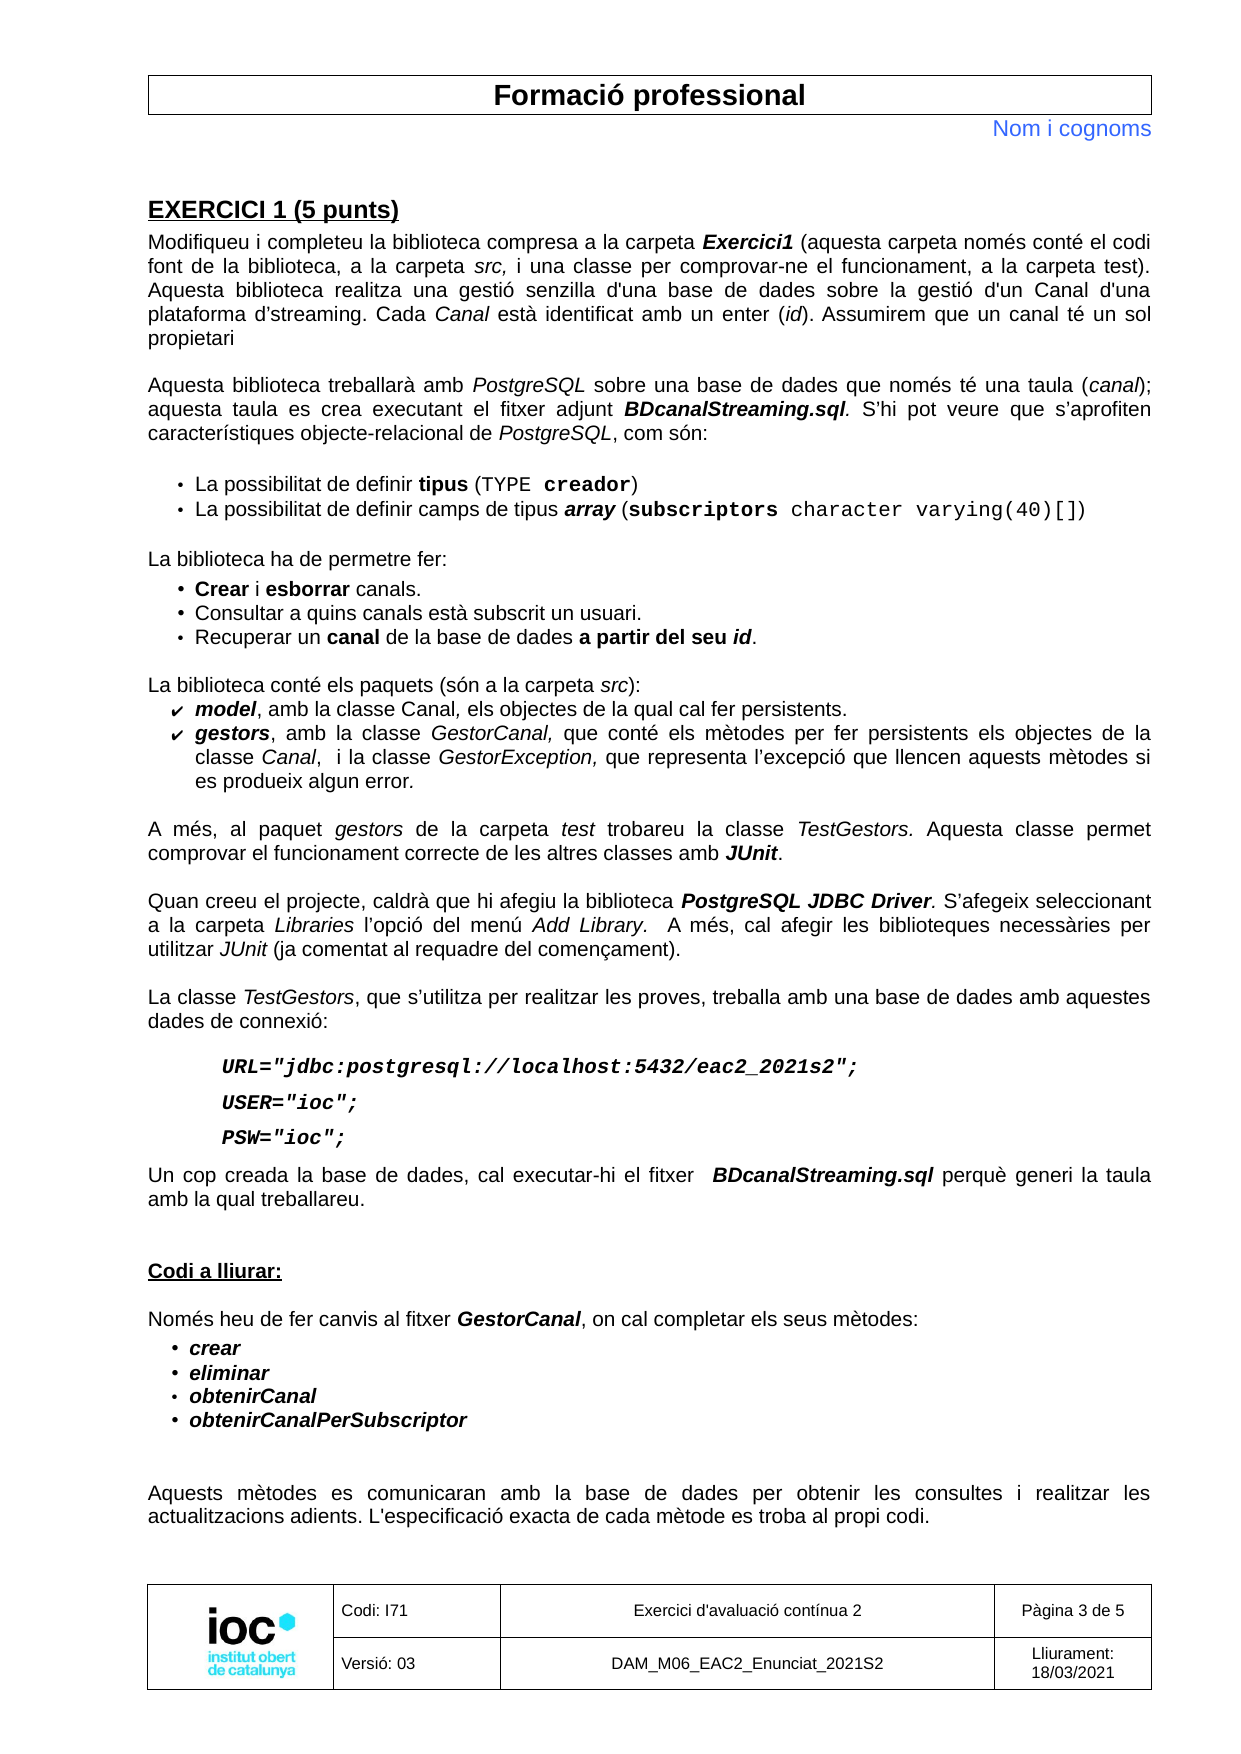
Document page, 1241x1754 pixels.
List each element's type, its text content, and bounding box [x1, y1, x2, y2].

text Quan creeu el projecte, caldrà que hi afegiu la biblioteca PostgreSQL JDBC Driver. S’afegeix seleccionant a la carpeta Libraries l’opció del menú Add Library. A més, cal afegir les biblioteques necessàries per utilitzar JUnit (ja comentat al requadre del començament). [148, 889, 1151, 961]
list crear [171, 1336, 1151, 1360]
text Només heu de fer canvis al fitxer GestorCanal, on cal completar els seus mètodes: [148, 1306, 1151, 1330]
list eliminar [171, 1360, 1151, 1384]
list Crear i esborrar canals. [177, 577, 1151, 601]
text A més, al paquet gestors de la carpeta test trobareu la classe TestGestors. Aquesta classe permet comprovar el funcionament correcte de les altres classes amb JUnit. [148, 817, 1151, 865]
list Consultar a quins canals està subscrit un usuari. [177, 601, 1151, 625]
text Modifiqueu i completeu la biblioteca compresa a la carpeta Exercici1 (aquesta carpeta només conté el codi font de la biblioteca, a la carpeta src, i una classe per comprovar-ne el funcionament, a la carpeta test). Aquesta biblioteca realitza una gestió senzilla d'una base de dades sobre la gestió d'un Canal d'una plataforma d’streaming. Cada Canal està identificat amb un enter (id). Assumirem que un canal té un sol propietari [148, 229, 1151, 349]
text La biblioteca conté els paquets (són a la carpeta src): [148, 673, 1151, 697]
list obtenirCanal [171, 1384, 1151, 1408]
picture [195, 1593, 309, 1689]
list La possibilitat de definir tipus (TYPE creador) [177, 471, 1151, 497]
list La possibilitat de definir camps de tipus array (subscriptors character varying(40)[]) [177, 497, 1151, 523]
text USER="ioc"; [222, 1092, 1151, 1115]
text La classe TestGestors, que s’utilitza per realitzar les proves, treballa amb una base de dades amb aquestes dades de connexió: [148, 984, 1151, 1032]
text Aquests mètodes es comunicaran amb la base de dades per obtenir les consultes i realitzar les actualitzacions adients. L'especificació exacta de cada mètode es troba al propi codi. [148, 1480, 1151, 1528]
text Aquesta biblioteca treballarà amb PostgreSQL sobre una base de dades que només té una taula (canal); aquesta taula es crea executant el fitxer adjunt BDcanalStreaming.sql. S’hi pot veure que s’aprofiten característiques objecte-relacional de PostgreSQL, com són: [148, 373, 1151, 445]
text La biblioteca ha de permetre fer: [148, 547, 1151, 571]
text EXERCICI 1 (5 punts) [148, 195, 1151, 224]
list model, amb la classe Canal, els objectes de la qual cal fer persistents. [171, 697, 1151, 721]
list gestors, amb la classe GestorCanal, que conté els mètodes per fer persistents els objectes de la classe Canal, i la classe GestorException, que representa l’excepció que llencen aquests mètodes si es produeix algun error. [171, 721, 1151, 793]
text URL="jdbc:postgresql://localhost:5432/eac2_2021s2"; [222, 1056, 1151, 1080]
list Recuperar un canal de la base de dades a partir del seu id. [177, 625, 1151, 649]
text Codi a lliurar: [148, 1258, 1151, 1282]
text Un cop creada la base de dades, cal executar-hi el fitxer BDcanalStreaming.sql perquè generi la taula amb la qual treballareu. [148, 1163, 1151, 1211]
list obtenirCanalPerSubscriptor [171, 1408, 1151, 1432]
text PSW="ioc"; [222, 1127, 1151, 1151]
